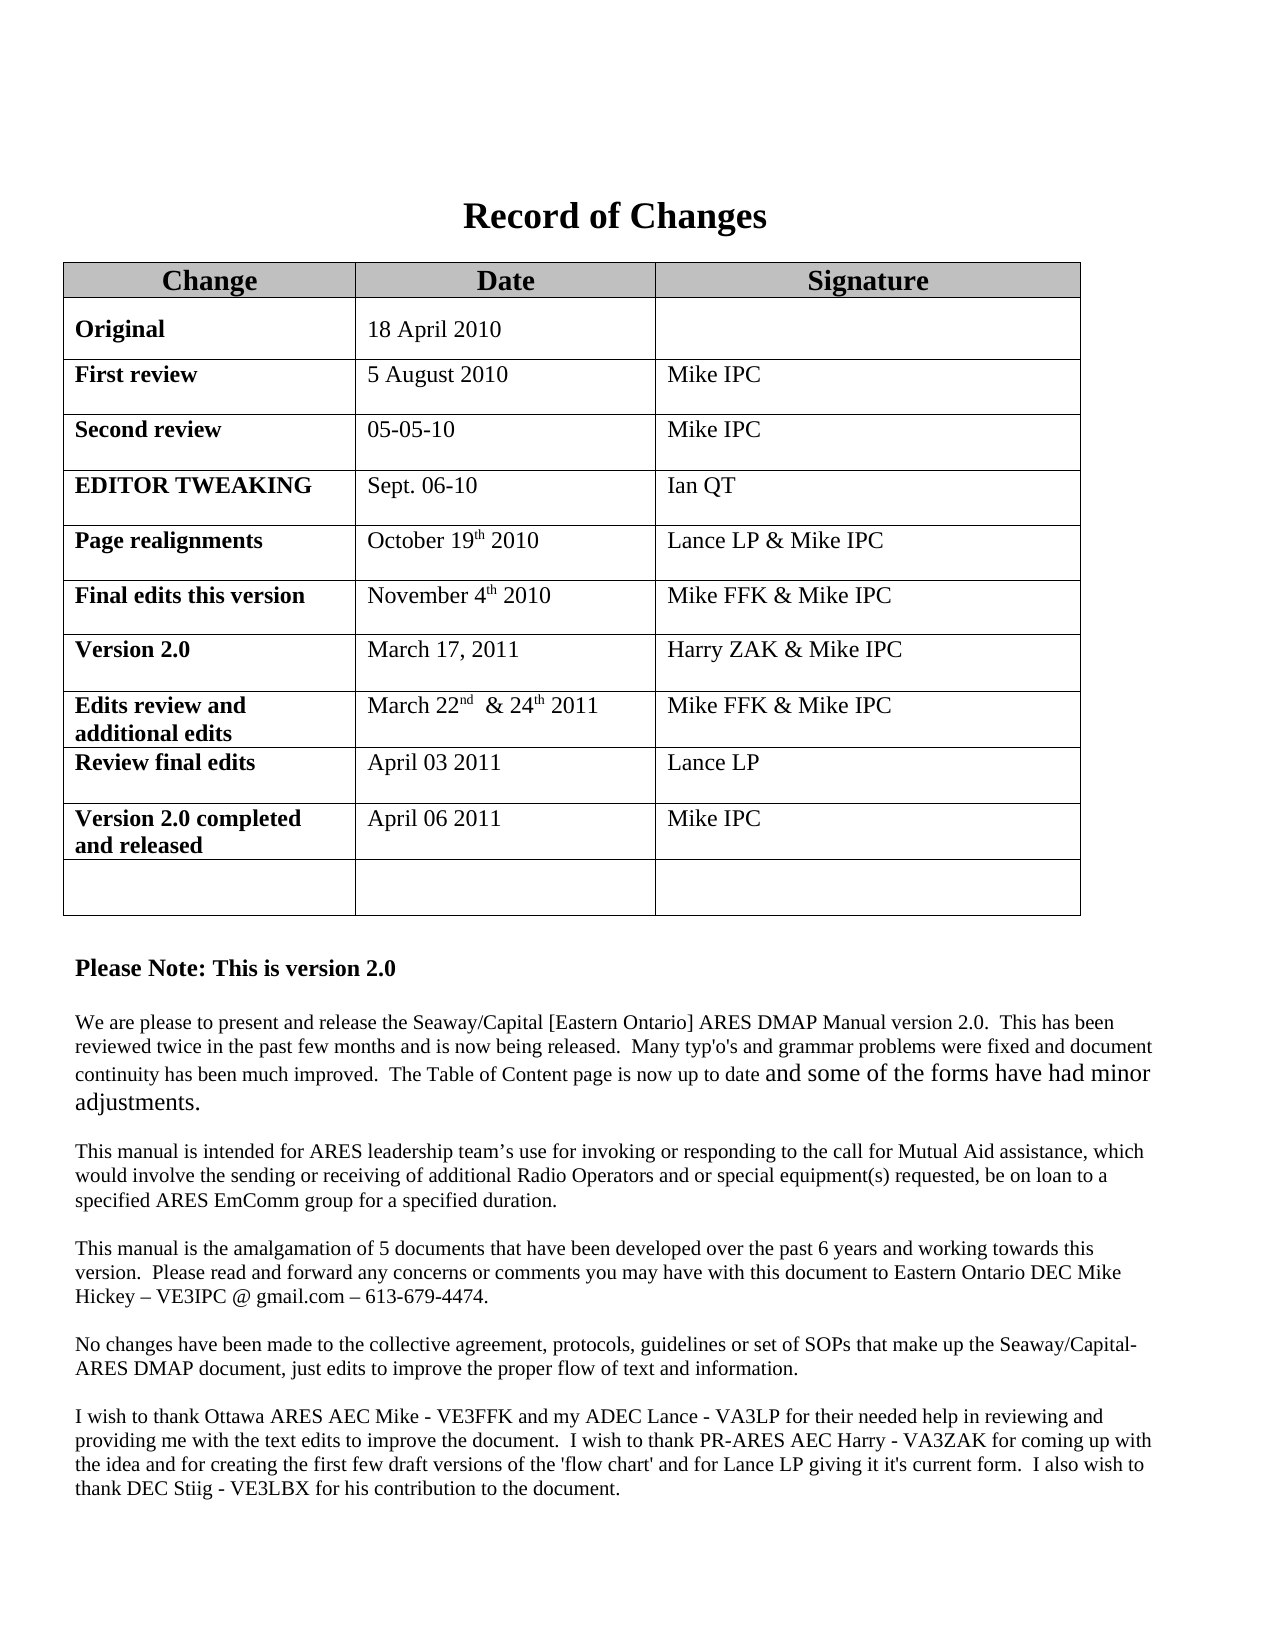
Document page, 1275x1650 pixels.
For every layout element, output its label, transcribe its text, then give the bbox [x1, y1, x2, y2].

table_cell Review final edits [64, 748, 355, 803]
text I wish to thank Ottawa ARES AEC Mike - VE3FFK and my ADEC Lance - VA3LP for their needed help in reviewing and providing me with the text edits to improve the document. I wish to thank PR-ARES AEC Harry - VA3ZAK for coming up with the idea and for creating the first few draft versions of the 'flow chart' and for Lance LP giving it it's current form. I also wish to thank DEC Stiig - VE3LBX for his contribution to the document. [75, 1404, 1155, 1500]
table_cell Original [64, 298, 355, 359]
table_cell Mike FFK & Mike IPC [656, 581, 1080, 634]
table_header Date [356, 263, 655, 297]
table_cell Final edits this version [64, 581, 355, 634]
table_cell [656, 860, 1080, 915]
text This manual is intended for ARES leadership team’s use for invoking or responding to the call for Mutual Aid assistance, which would involve the sending or receiving of additional Radio Operators and or special equipment(s) requested, be on loan to a specified ARES EmComm group for a specified duration. [75, 1139, 1155, 1212]
table_header Signature [656, 263, 1080, 297]
table_cell [356, 860, 655, 915]
table_cell 18 April 2010 [356, 298, 655, 359]
table_cell March 22nd & 24th 2011 [356, 692, 655, 747]
table_cell 05-05-10 [356, 415, 655, 470]
text We are please to present and release the Seaway/Capital [Eastern Ontario] ARES DMAP Manual version 2.0. This has been reviewed twice in the past few months and is now being released. Many typ'o's and grammar problems were fixed and document continuity has been much improved. The Table of Content page is now up to date and some of the forms have had minor adjustments. [75, 1010, 1155, 1115]
table_cell Mike IPC [656, 804, 1080, 859]
table_cell Mike IPC [656, 360, 1080, 413]
table_cell April 03 2011 [356, 748, 655, 803]
table_cell [656, 298, 1080, 359]
table_cell March 17, 2011 [356, 635, 655, 691]
text This manual is the amalgamation of 5 documents that have been developed over the past 6 years and working towards this version. Please read and forward any concerns or comments you may have with this document to Eastern Ontario DEC Mike Hickey – VE3IPC @ gmail.com – 613-679-4474. [75, 1236, 1155, 1308]
table_cell April 06 2011 [356, 804, 655, 859]
table_cell October 19th 2010 [356, 526, 655, 580]
table_cell Version 2.0 [64, 635, 355, 691]
text No changes have been made to the collective agreement, protocols, guidelines or set of SOPs that make up the Seaway/Capital-ARES DMAP document, just edits to improve the proper flow of text and information. [75, 1332, 1155, 1380]
text Please Note: This is version 2.0 [75, 953, 1155, 982]
table_cell Second review [64, 415, 355, 470]
text Record of Changes [75, 194, 1155, 237]
table_cell Mike IPC [656, 415, 1080, 470]
table_cell November 4th 2010 [356, 581, 655, 634]
table_cell Page realignments [64, 526, 355, 580]
table_cell Harry ZAK & Mike IPC [656, 635, 1080, 691]
table_cell Lance LP & Mike IPC [656, 526, 1080, 580]
table_cell [64, 860, 355, 915]
table_header Change [64, 263, 355, 297]
table_cell Sept. 06-10 [356, 471, 655, 525]
table_cell Edits review and additional edits [64, 692, 355, 747]
table_cell Lance LP [656, 748, 1080, 803]
table_cell First review [64, 360, 355, 413]
table_cell EDITOR TWEAKING [64, 471, 355, 525]
table_cell Mike FFK & Mike IPC [656, 692, 1080, 747]
table_cell Ian QT [656, 471, 1080, 525]
table_cell Version 2.0 completed and released [64, 804, 355, 859]
table_cell 5 August 2010 [356, 360, 655, 413]
